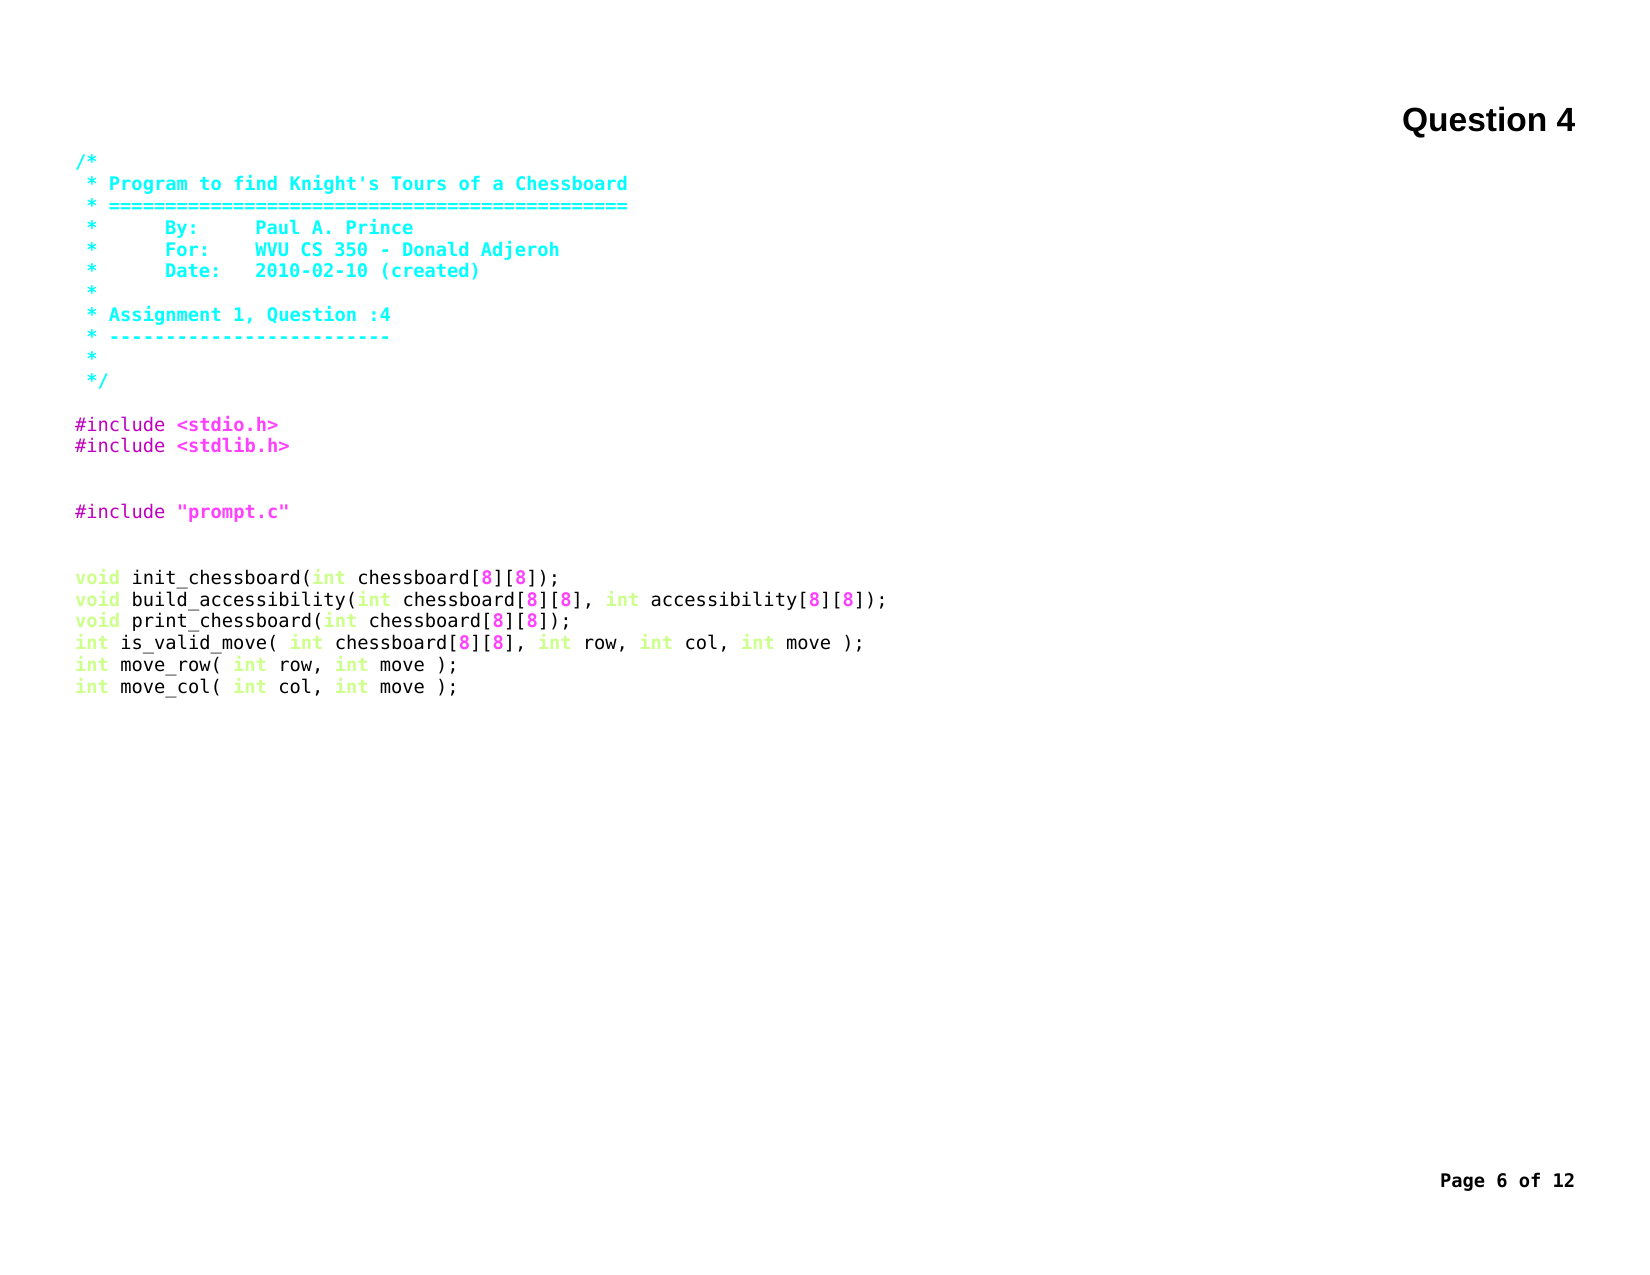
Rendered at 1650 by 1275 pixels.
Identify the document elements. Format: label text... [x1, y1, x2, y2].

text /* * Program to find Knight's Tours of a Chessboard * ============================================== * By: Paul A. Prince * For: WVU CS 350 - Donald Adjeroh * Date: 2010-02-10 (created) * * Assignment 1, Question :4 * ------------------------- * */ #include <stdio.h> #include <stdlib.h> #include "prompt.c" void init_chessboard(int chessboard[8][8]); void build_accessibility(int chessboard[8][8], int accessibility[8][8]); void print_chessboard(int chessboard[8][8]); int is_valid_move( int chessboard[8][8], int row, int col, int move ); int move_row( int row, int move ); int move_col( int col, int move ); [75, 151, 1575, 764]
subtitle Question 4 [75, 100, 1575, 139]
